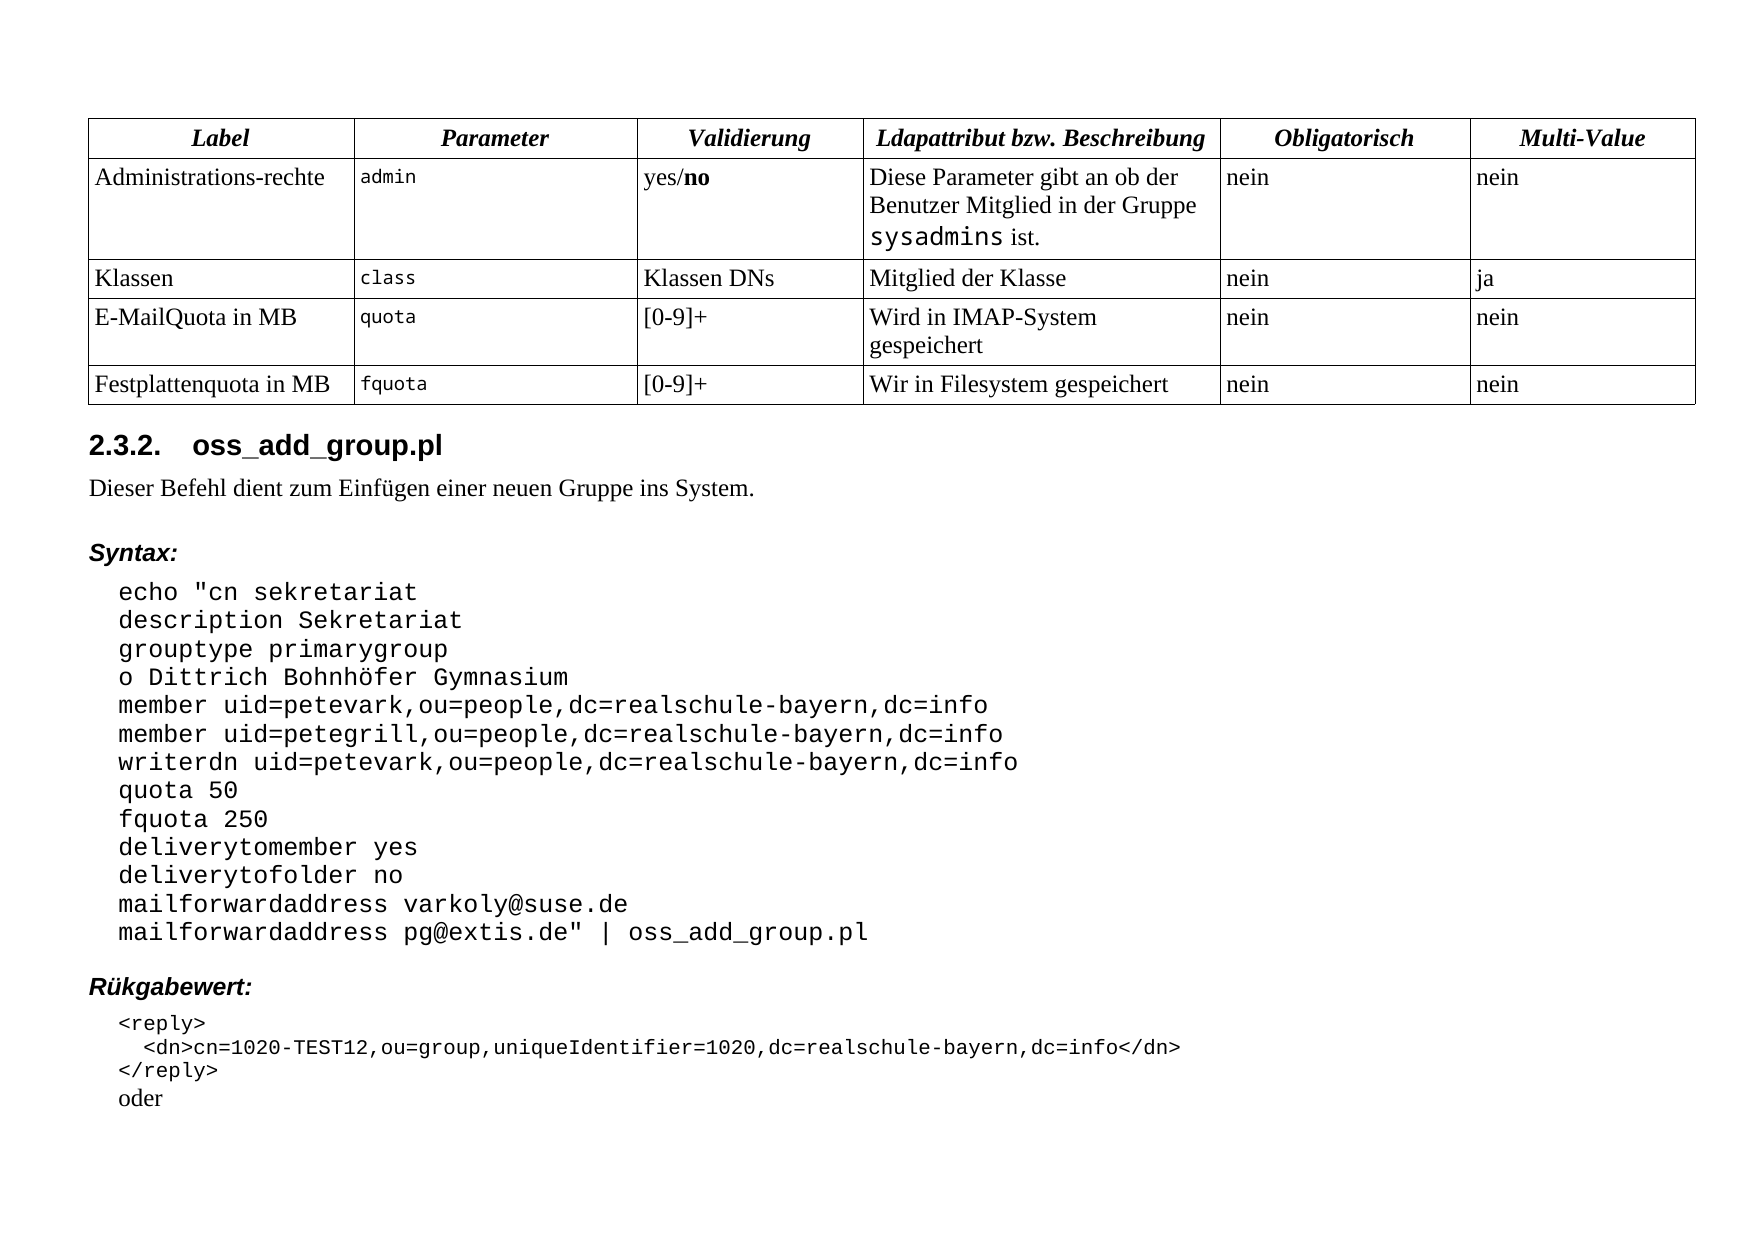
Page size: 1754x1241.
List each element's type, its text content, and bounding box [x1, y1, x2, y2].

text echo "cn sekretariat [118, 579, 1695, 608]
table_cell nein [1221, 366, 1470, 404]
table_header Validierung [638, 119, 863, 157]
table_cell Wir in Filesystem gespeichert [864, 366, 1220, 404]
text grouptype primarygroup [118, 636, 1695, 664]
table_cell Wird in IMAP-System gespeichert [864, 299, 1220, 365]
table_cell Administrations-rechte [89, 159, 354, 258]
table_cell admin [355, 159, 637, 258]
text Dieser Befehl dient zum Einfügen einer neuen Gruppe ins System. [88, 474, 1695, 502]
text member uid=petegrill,ou=people,dc=realschule-bayern,dc=info [118, 721, 1695, 749]
table_cell quota [355, 299, 637, 365]
text <dn>cn=1020-TEST12,ou=group,uniqueIdentifier=1020,dc=realschule-bayern,dc=info</dn> [118, 1037, 1695, 1060]
text <reply> [118, 1013, 1695, 1037]
text deliverytofolder no [118, 863, 1695, 891]
table_header Label [89, 119, 354, 157]
text deliverytomember yes [118, 834, 1695, 863]
table_cell nein [1221, 260, 1470, 298]
table_header Parameter [355, 119, 637, 157]
table_cell fquota [355, 366, 637, 404]
table_cell Diese Parameter gibt an ob der Benutzer Mitglied in der Gruppe sysadmins ist. [864, 159, 1220, 258]
table_cell nein [1471, 299, 1695, 365]
table_header Ldapattribut bzw. Beschreibung [864, 119, 1220, 157]
table_cell nein [1221, 299, 1470, 365]
subtitle oss_add_group.pl [88, 429, 1695, 462]
table_header Obligatorisch [1221, 119, 1470, 157]
table_cell [0-9]+ [638, 299, 863, 365]
table_cell [0-9]+ [638, 366, 863, 404]
text </reply> [118, 1060, 1695, 1084]
table_cell E-MailQuota in MB [89, 299, 354, 365]
table_cell Mitglied der Klasse [864, 260, 1220, 298]
table_cell ja [1471, 260, 1695, 298]
table_cell nein [1221, 159, 1470, 258]
table_cell nein [1471, 366, 1695, 404]
subtitle Rükgabewert: [88, 973, 1695, 1001]
table_cell class [355, 260, 637, 298]
table_cell nein [1471, 159, 1695, 258]
table_cell Klassen DNs [638, 260, 863, 298]
table_cell yes/no [638, 159, 863, 258]
table_cell Festplattenquota in MB [89, 366, 354, 404]
text quota 50 [118, 778, 1695, 806]
text fquota 250 [118, 806, 1695, 834]
text oder [118, 1084, 1695, 1112]
table_cell Klassen [89, 260, 354, 298]
text writerdn uid=petevark,ou=people,dc=realschule-bayern,dc=info [118, 749, 1695, 778]
text description Sekretariat [118, 608, 1695, 636]
subtitle Syntax: [88, 539, 1695, 567]
text mailforwardaddress varkoly@suse.de [118, 891, 1695, 919]
text o Dittrich Bohnhöfer Gymnasium [118, 664, 1695, 693]
text mailforwardaddress pg@extis.de" | oss_add_group.pl [118, 919, 1695, 948]
table_header Multi-Value [1471, 119, 1695, 157]
text member uid=petevark,ou=people,dc=realschule-bayern,dc=info [118, 693, 1695, 721]
